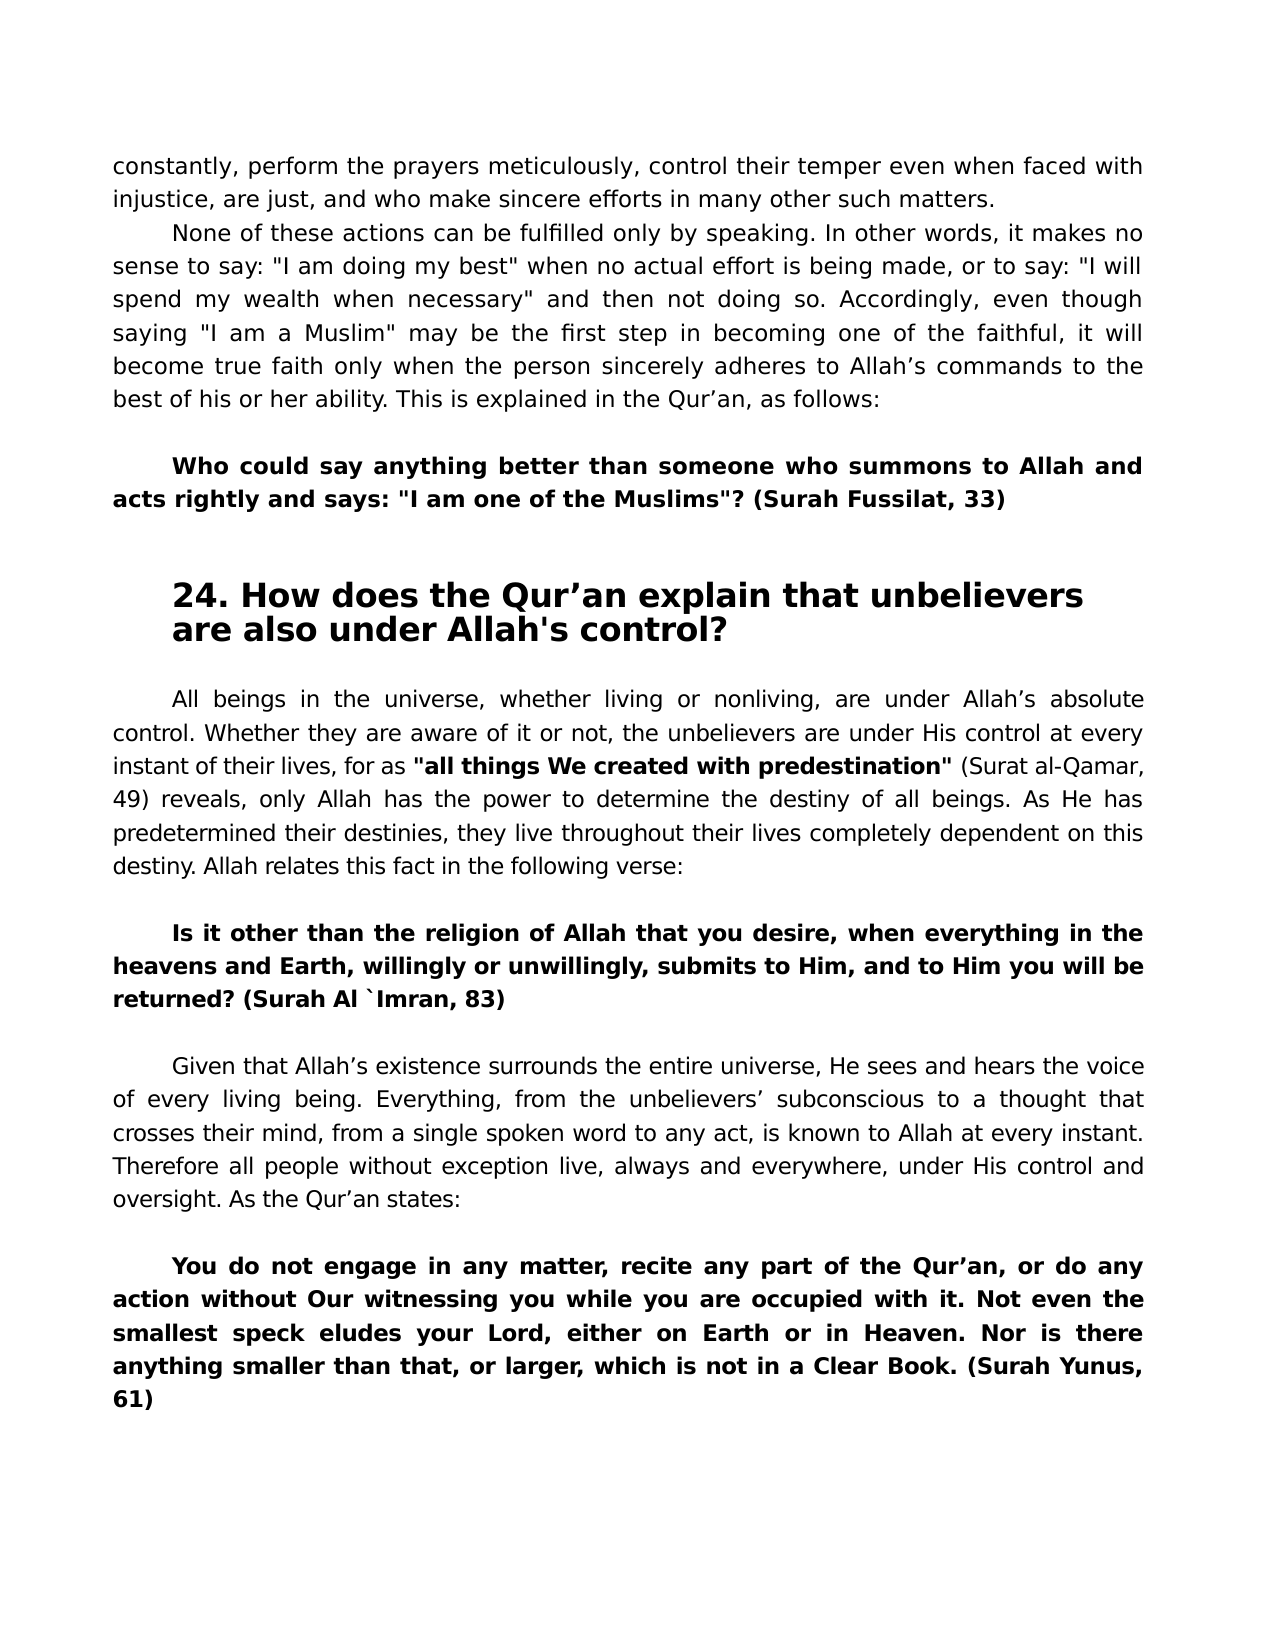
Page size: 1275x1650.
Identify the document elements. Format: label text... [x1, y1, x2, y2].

text You do not engage in any matter, recite any part of the Qur’an, or do any action without Our witnessing you while you are occupied with it. Not even the smallest speck eludes your Lord, either on Earth or in Heaven. Nor is there anything smaller than that, or larger, which is not in a Clear Book. (Surah Yunus, 61) [112, 1248, 1145, 1414]
text Is it other than the religion of Allah that you desire, when everything in the heavens and Earth, willingly or unwillingly, submits to Him, and to Him you will be returned? (Surah Al `Imran, 83) [112, 914, 1145, 1014]
text constantly, perform the prayers meticulously, control their temper even when faced with injustice, are just, and who make sincere efforts in many other such matters. [112, 148, 1145, 214]
text Who could say anything better than someone who summons to Allah and acts rightly and says: "I am one of the Muslims"? (Surah Fussilat, 33) [112, 448, 1145, 514]
text Given that Allah’s existence surrounds the entire universe, He sees and hears the voice of every living being. Everything, from the unbelievers’ subconscious to a thought that crosses their mind, from a single spoken word to any act, is known to Allah at every instant. Therefore all people without exception live, always and everywhere, under His control and oversight. As the Qur’an states: [112, 1048, 1145, 1214]
text are also under Allah's control? [112, 614, 1145, 648]
text None of these actions can be fulfilled only by speaking. In other words, it makes no sense to say: "I am doing my best" when no actual effort is being made, or to say: "I will spend my wealth when necessary" and then not doing so. Accordingly, even though saying "I am a Muslim" may be the first step in becoming one of the faithful, it will become true faith only when the person sincerely adheres to Allah’s commands to the best of his or her ability. This is explained in the Qur’an, as follows: [112, 214, 1145, 414]
text 24. How does the Qur’an explain that unbelievers [112, 581, 1145, 614]
text All beings in the universe, whether living or nonliving, are under Allah’s absolute control. Whether they are aware of it or not, the unbelievers are under His control at every instant of their lives, for as "all things We created with predestination" (Surat al-Qamar, 49) reveals, only Allah has the power to determine the destiny of all beings. As He has predetermined their destinies, they live throughout their lives completely dependent on this destiny. Allah relates this fact in the following verse: [112, 681, 1145, 881]
